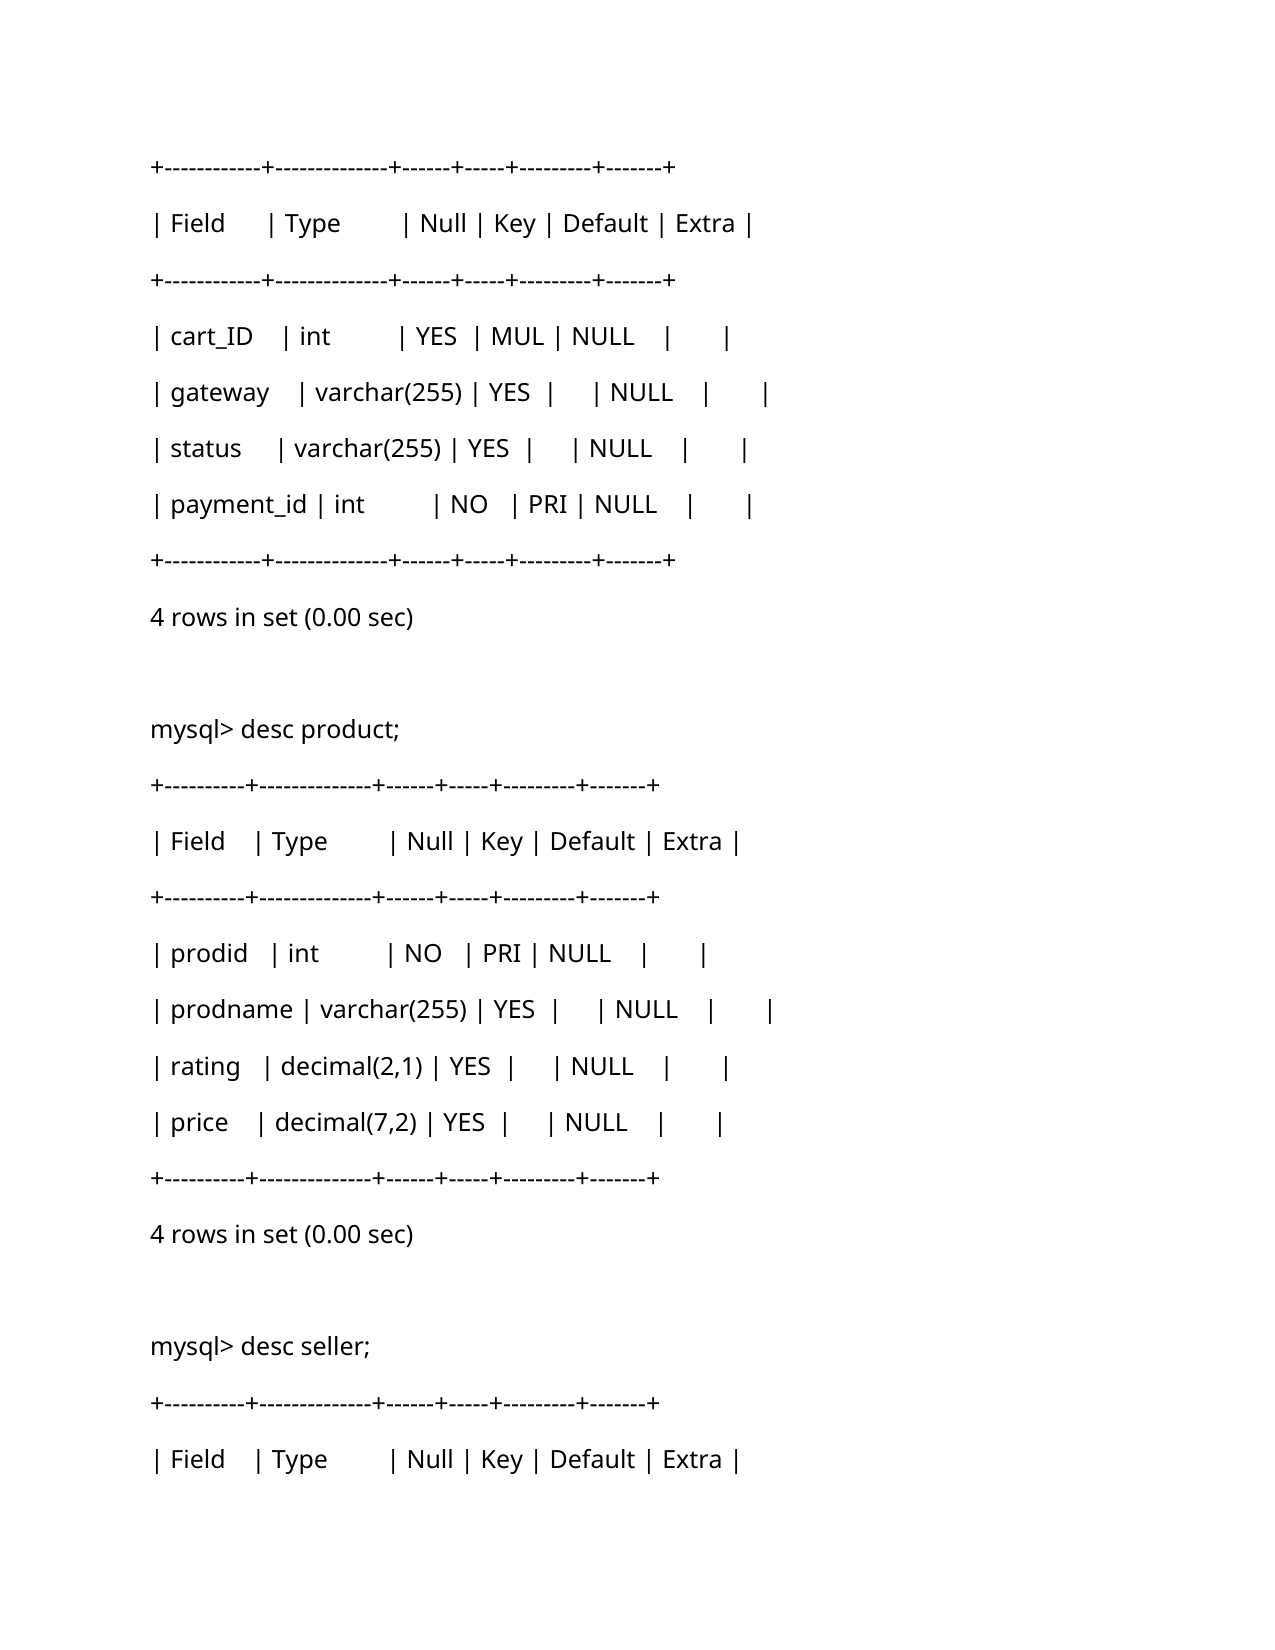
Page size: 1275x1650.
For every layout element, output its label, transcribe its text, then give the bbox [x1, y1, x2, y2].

text | prodname | varchar(255) | YES | | NULL | | [150, 992, 1125, 1026]
text +------------+--------------+------+-----+---------+-------+ [150, 543, 1125, 577]
text | rating | decimal(2,1) | YES | | NULL | | [150, 1048, 1125, 1082]
text | Field | Type | Null | Key | Default | Extra | [150, 824, 1125, 858]
text +----------+--------------+------+-----+---------+-------+ [150, 768, 1125, 802]
text +------------+--------------+------+-----+---------+-------+ [150, 262, 1125, 296]
text mysql> desc product; [150, 711, 1125, 746]
text | gateway | varchar(255) | YES | | NULL | | [150, 374, 1125, 409]
text | prodid | int | NO | PRI | NULL | | [150, 936, 1125, 970]
text 4 rows in set (0.00 sec) [150, 599, 1125, 633]
text | cart_ID | int | YES | MUL | NULL | | [150, 318, 1125, 352]
text | price | decimal(7,2) | YES | | NULL | | [150, 1104, 1125, 1138]
text | payment_id | int | NO | PRI | NULL | | [150, 487, 1125, 521]
text mysql> desc seller; [150, 1329, 1125, 1363]
text | status | varchar(255) | YES | | NULL | | [150, 431, 1125, 465]
text +------------+--------------+------+-----+---------+-------+ [150, 150, 1125, 184]
text | Field | Type | Null | Key | Default | Extra | [150, 206, 1125, 240]
text 4 rows in set (0.00 sec) [150, 1217, 1125, 1251]
text +----------+--------------+------+-----+---------+-------+ [150, 880, 1125, 914]
text | Field | Type | Null | Key | Default | Extra | [150, 1441, 1125, 1475]
text +----------+--------------+------+-----+---------+-------+ [150, 1385, 1125, 1419]
text +----------+--------------+------+-----+---------+-------+ [150, 1161, 1125, 1195]
